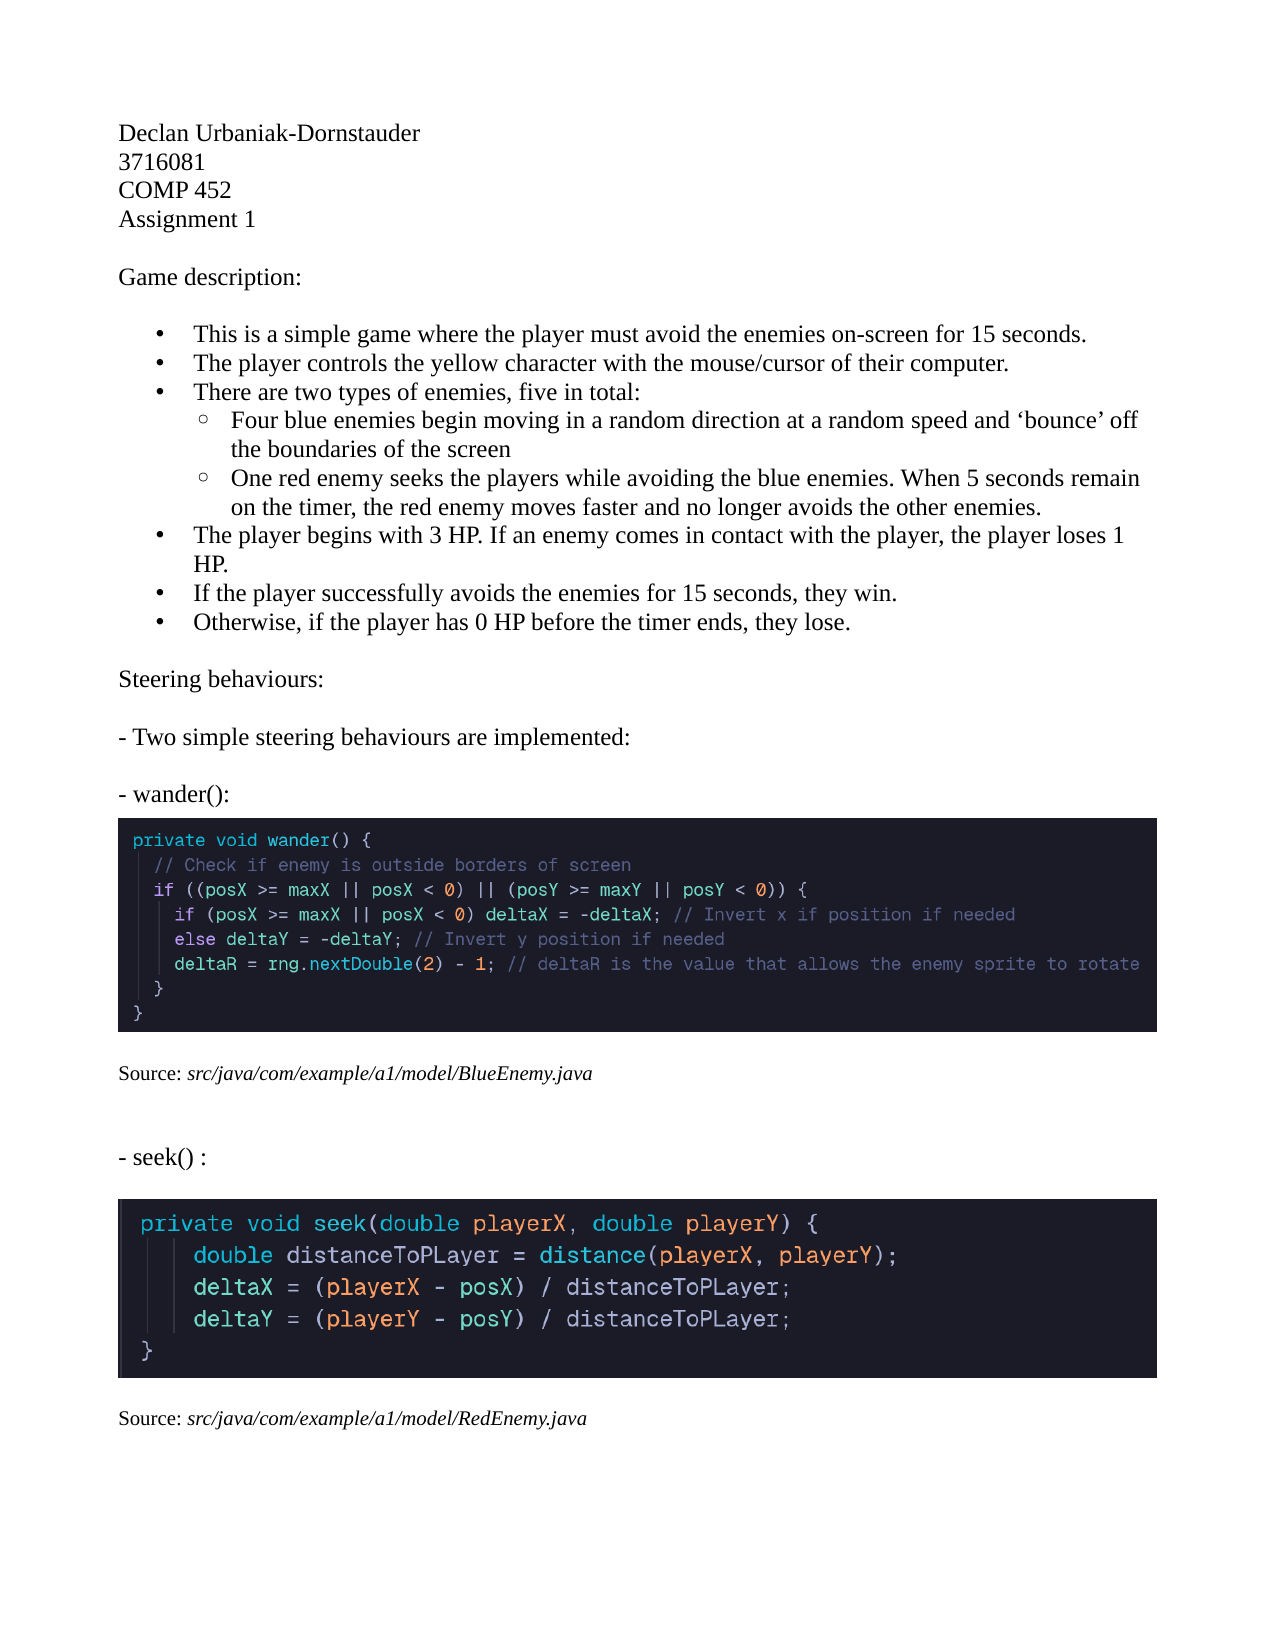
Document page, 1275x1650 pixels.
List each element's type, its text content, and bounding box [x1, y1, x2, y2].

list One red enemy seeks the players while avoiding the blue enemies. When 5 seconds remain on the timer, the red enemy moves faster and no longer avoids the other enemies. [193, 463, 1157, 521]
text - wander(): [118, 779, 1157, 808]
text Steering behaviours: [118, 664, 1157, 693]
list This is a simple game where the player must avoid the enemies on-screen for 15 seconds. [156, 319, 1157, 348]
picture [118, 1199, 1157, 1378]
text Game description: [118, 262, 1157, 291]
list If the player successfully avoids the enemies for 15 seconds, they win. [156, 578, 1157, 607]
text - seek() : [118, 1142, 1157, 1171]
text Declan Urbaniak-Dornstauder [118, 118, 1157, 147]
list The player begins with 3 HP. If an enemy comes in contact with the player, the player loses 1 HP. [156, 521, 1157, 578]
text Source: src/java/com/example/a1/model/RedEnemy.java [118, 1378, 1157, 1430]
list Otherwise, if the player has 0 HP before the timer ends, they lose. [156, 607, 1157, 636]
text Source: src/java/com/example/a1/model/BlueEnemy.java [118, 1032, 1157, 1084]
list The player controls the yellow character with the mouse/cursor of their computer. [156, 348, 1157, 377]
text COMP 452 [118, 176, 1157, 204]
text - Two simple steering behaviours are implemented: [118, 722, 1157, 751]
text [118, 808, 1157, 818]
list Four blue enemies begin moving in a random direction at a random speed and ‘bounce’ off the boundaries of the screen [193, 406, 1157, 463]
list There are two types of enemies, five in total: [156, 377, 1157, 406]
text Assignment 1 [118, 204, 1157, 233]
picture [118, 818, 1157, 1032]
text 3716081 [118, 147, 1157, 176]
